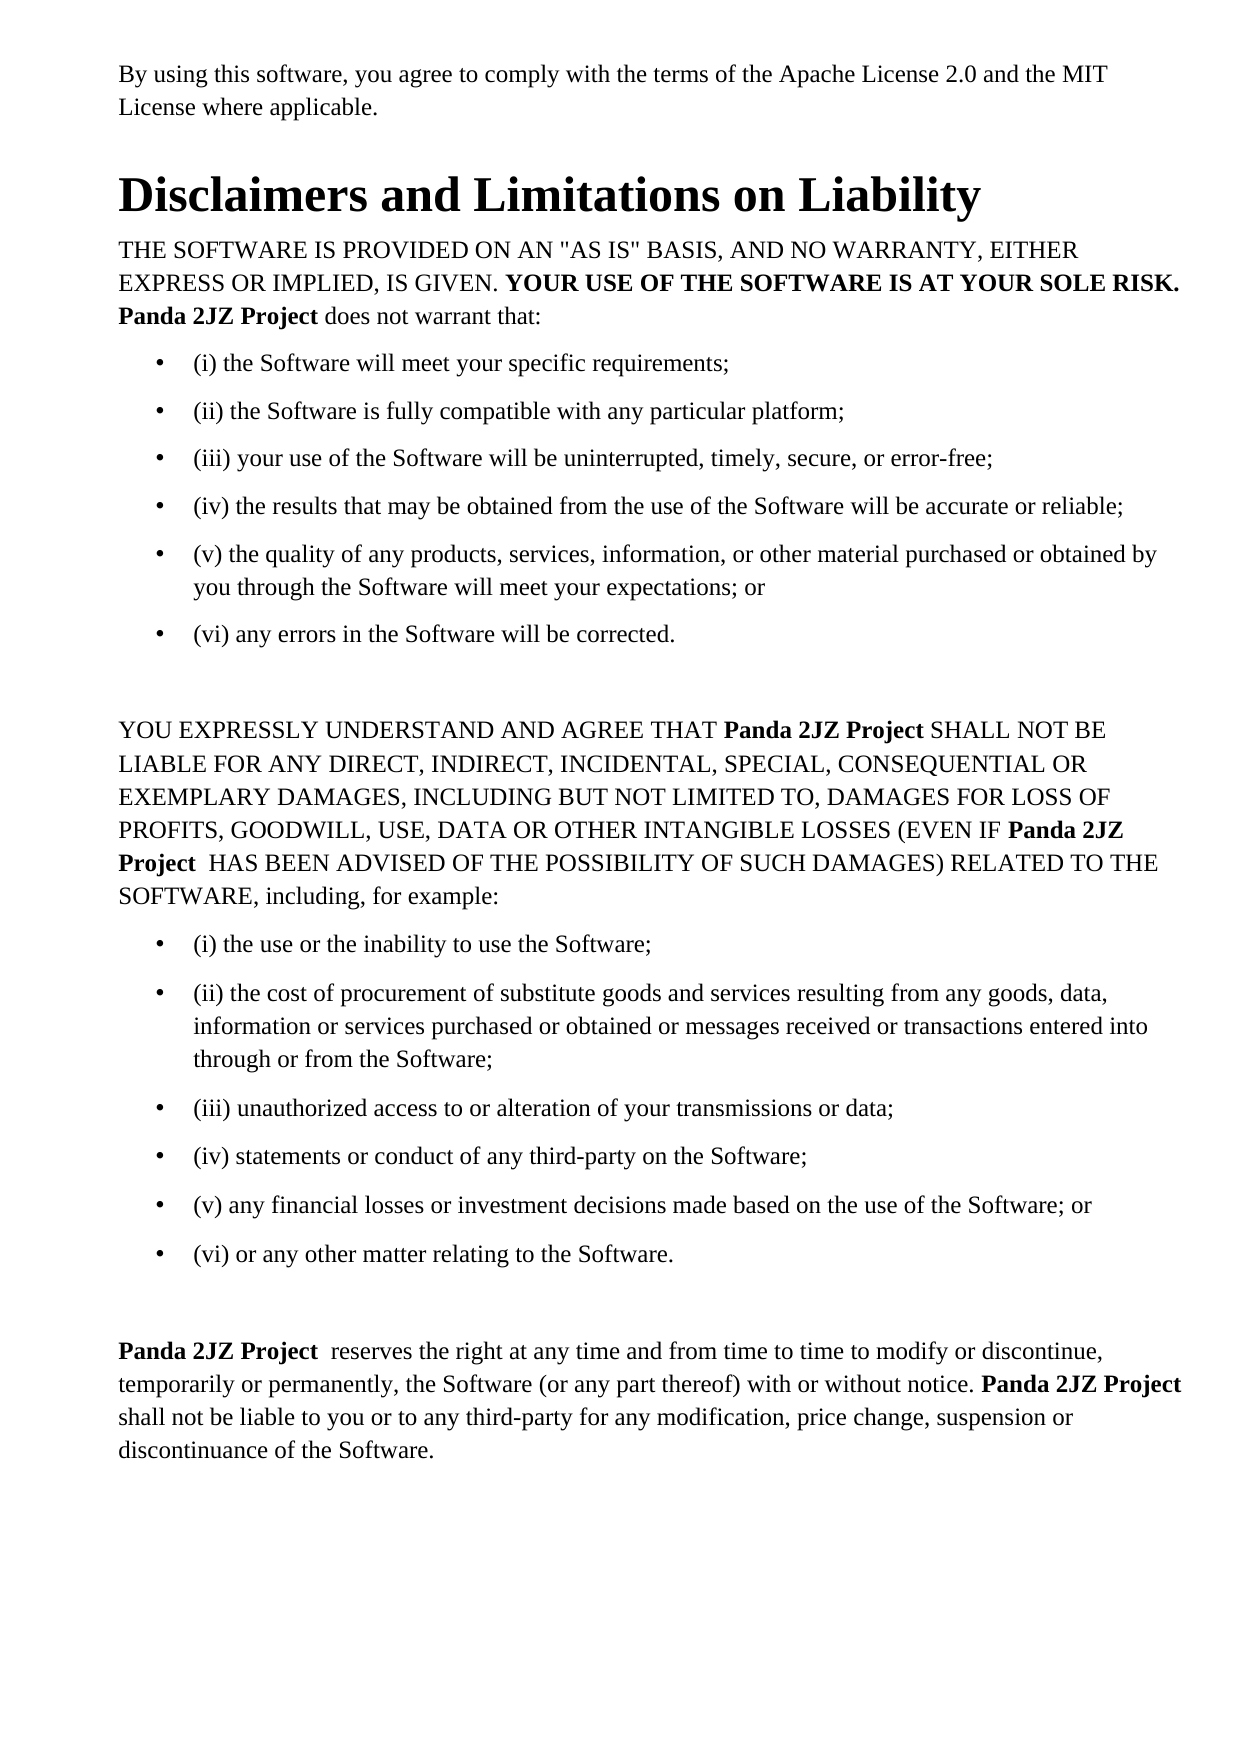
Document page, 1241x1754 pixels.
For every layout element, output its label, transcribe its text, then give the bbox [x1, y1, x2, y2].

subtitle Disclaimers and Limitations on Liability [118, 165, 1181, 222]
list (v) the quality of any products, services, information, or other material purchased or obtained by you through the Software will meet your expectations; or [156, 539, 1181, 601]
list (vi) any errors in the Software will be corrected. [156, 619, 1181, 648]
list (vi) or any other matter relating to the Software. [156, 1239, 1181, 1267]
text By using this software, you agree to comply with the terms of the Apache License 2.0 and the MIT License where applicable. [118, 59, 1181, 121]
text YOU EXPRESSLY UNDERSTAND AND AGREE THAT Panda 2JZ Project SHALL NOT BE LIABLE FOR ANY DIRECT, INDIRECT, INCIDENTAL, SPECIAL, CONSEQUENTIAL OR EXEMPLARY DAMAGES, INCLUDING BUT NOT LIMITED TO, DAMAGES FOR LOSS OF PROFITS, GOODWILL, USE, DATA OR OTHER INTANGIBLE LOSSES (EVEN IF Panda 2JZ Project HAS BEEN ADVISED OF THE POSSIBILITY OF SUCH DAMAGES) RELATED TO THE SOFTWARE, including, for example: [118, 716, 1181, 909]
list (v) any financial losses or investment decisions made based on the use of the Software; or [156, 1190, 1181, 1219]
list (iii) your use of the Software will be uninterrupted, timely, secure, or error-free; [156, 443, 1181, 472]
list (ii) the Software is fully compatible with any particular platform; [156, 396, 1181, 425]
text Panda 2JZ Project reserves the right at any time and from time to time to modify or discontinue, temporarily or permanently, the Software (or any part thereof) with or without notice. Panda 2JZ Project shall not be liable to you or to any third-party for any modification, price change, suspension or discontinuance of the Software. [118, 1336, 1181, 1464]
list (iv) the results that may be obtained from the use of the Software will be accurate or reliable; [156, 491, 1181, 520]
list (ii) the cost of procurement of substitute goods and services resulting from any goods, data, information or services purchased or obtained or messages received or transactions entered into through or from the Software; [156, 978, 1181, 1073]
list (i) the Software will meet your specific requirements; [156, 348, 1181, 377]
list (i) the use or the inability to use the Software; [156, 929, 1181, 958]
text THE SOFTWARE IS PROVIDED ON AN "AS IS" BASIS, AND NO WARRANTY, EITHER EXPRESS OR IMPLIED, IS GIVEN. YOUR USE OF THE SOFTWARE IS AT YOUR SOLE RISK. Panda 2JZ Project does not warrant that: [118, 235, 1181, 329]
list (iv) statements or conduct of any third-party on the Software; [156, 1141, 1181, 1170]
list (iii) unauthorized access to or alteration of your transmissions or data; [156, 1093, 1181, 1121]
